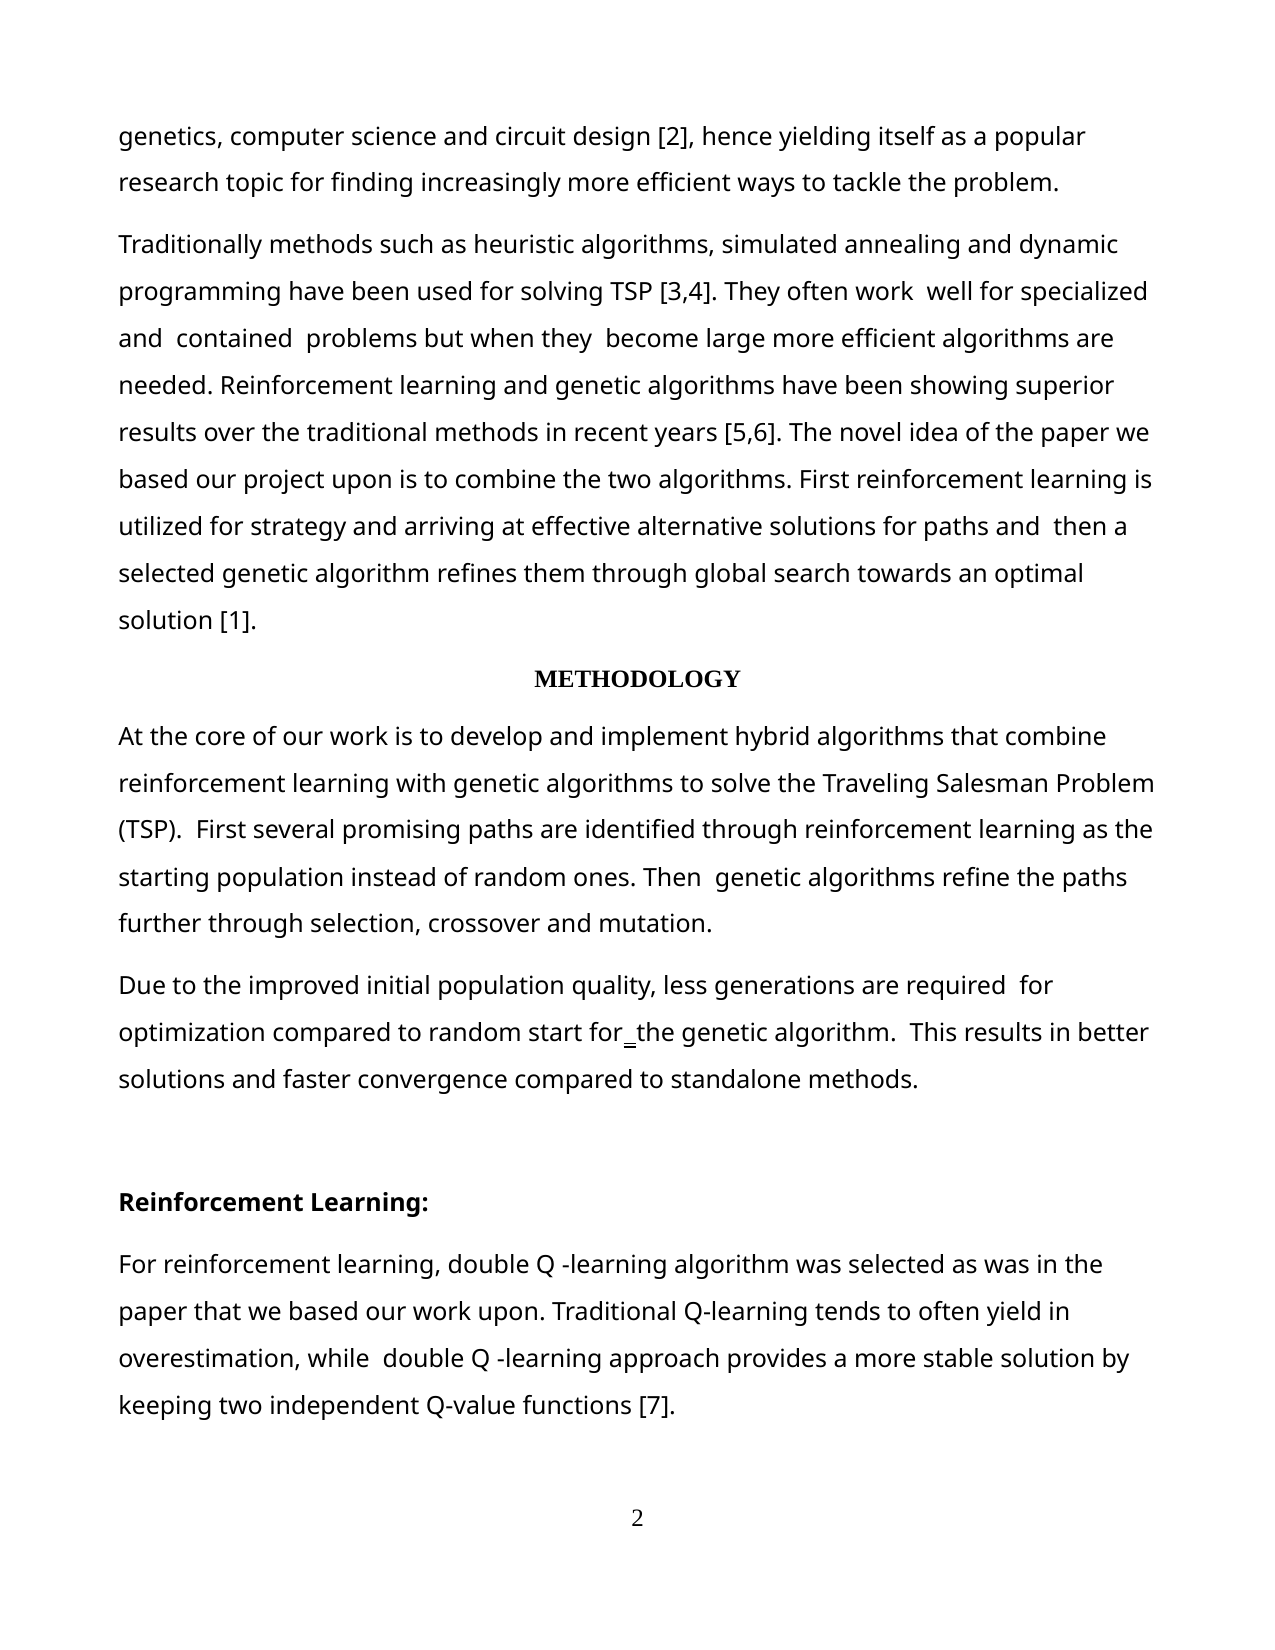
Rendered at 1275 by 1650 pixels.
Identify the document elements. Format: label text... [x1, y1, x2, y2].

text Reinforcement Learning: [118, 1185, 1157, 1219]
text For reinforcement learning, double Q -learning algorithm was selected as was in the paper that we based our work upon. Traditional Q-learning tends to often yield in overestimation, while double Q -learning approach provides a more stable solution by keeping two independent Q-value functions [7]. [118, 1246, 1157, 1421]
text genetics, computer science and circuit design [2], hence yielding itself as a popular research topic for finding increasingly more efficient ways to tackle the problem. [118, 118, 1157, 199]
text At the core of our work is to develop and implement hybrid algorithms that combine reinforcement learning with genetic algorithms to solve the Traveling Salesman Problem (TSP). First several promising paths are identified through reinforcement learning as the starting population instead of random ones. Then genetic algorithms refine the paths further through selection, crossover and mutation. [118, 718, 1157, 940]
text Traditionally methods such as heuristic algorithms, simulated annealing and dynamic programming have been used for solving TSP [3,4]. They often work well for specialized and contained problems but when they become large more efficient algorithms are needed. Reinforcement learning and genetic algorithms have been showing superior results over the traditional methods in recent years [5,6]. The novel idea of the paper we based our project upon is to combine the two algorithms. First reinforcement learning is utilized for strategy and arriving at effective alternative solutions for paths and then a selected genetic algorithm refines them through global search towards an optimal solution [1]. [118, 227, 1157, 637]
text METHODOLOGY [118, 664, 1157, 693]
text Due to the improved initial population quality, less generations are required for optimization compared to random start for the genetic algorithm. This results in better solutions and faster convergence compared to standalone methods. [118, 968, 1157, 1096]
